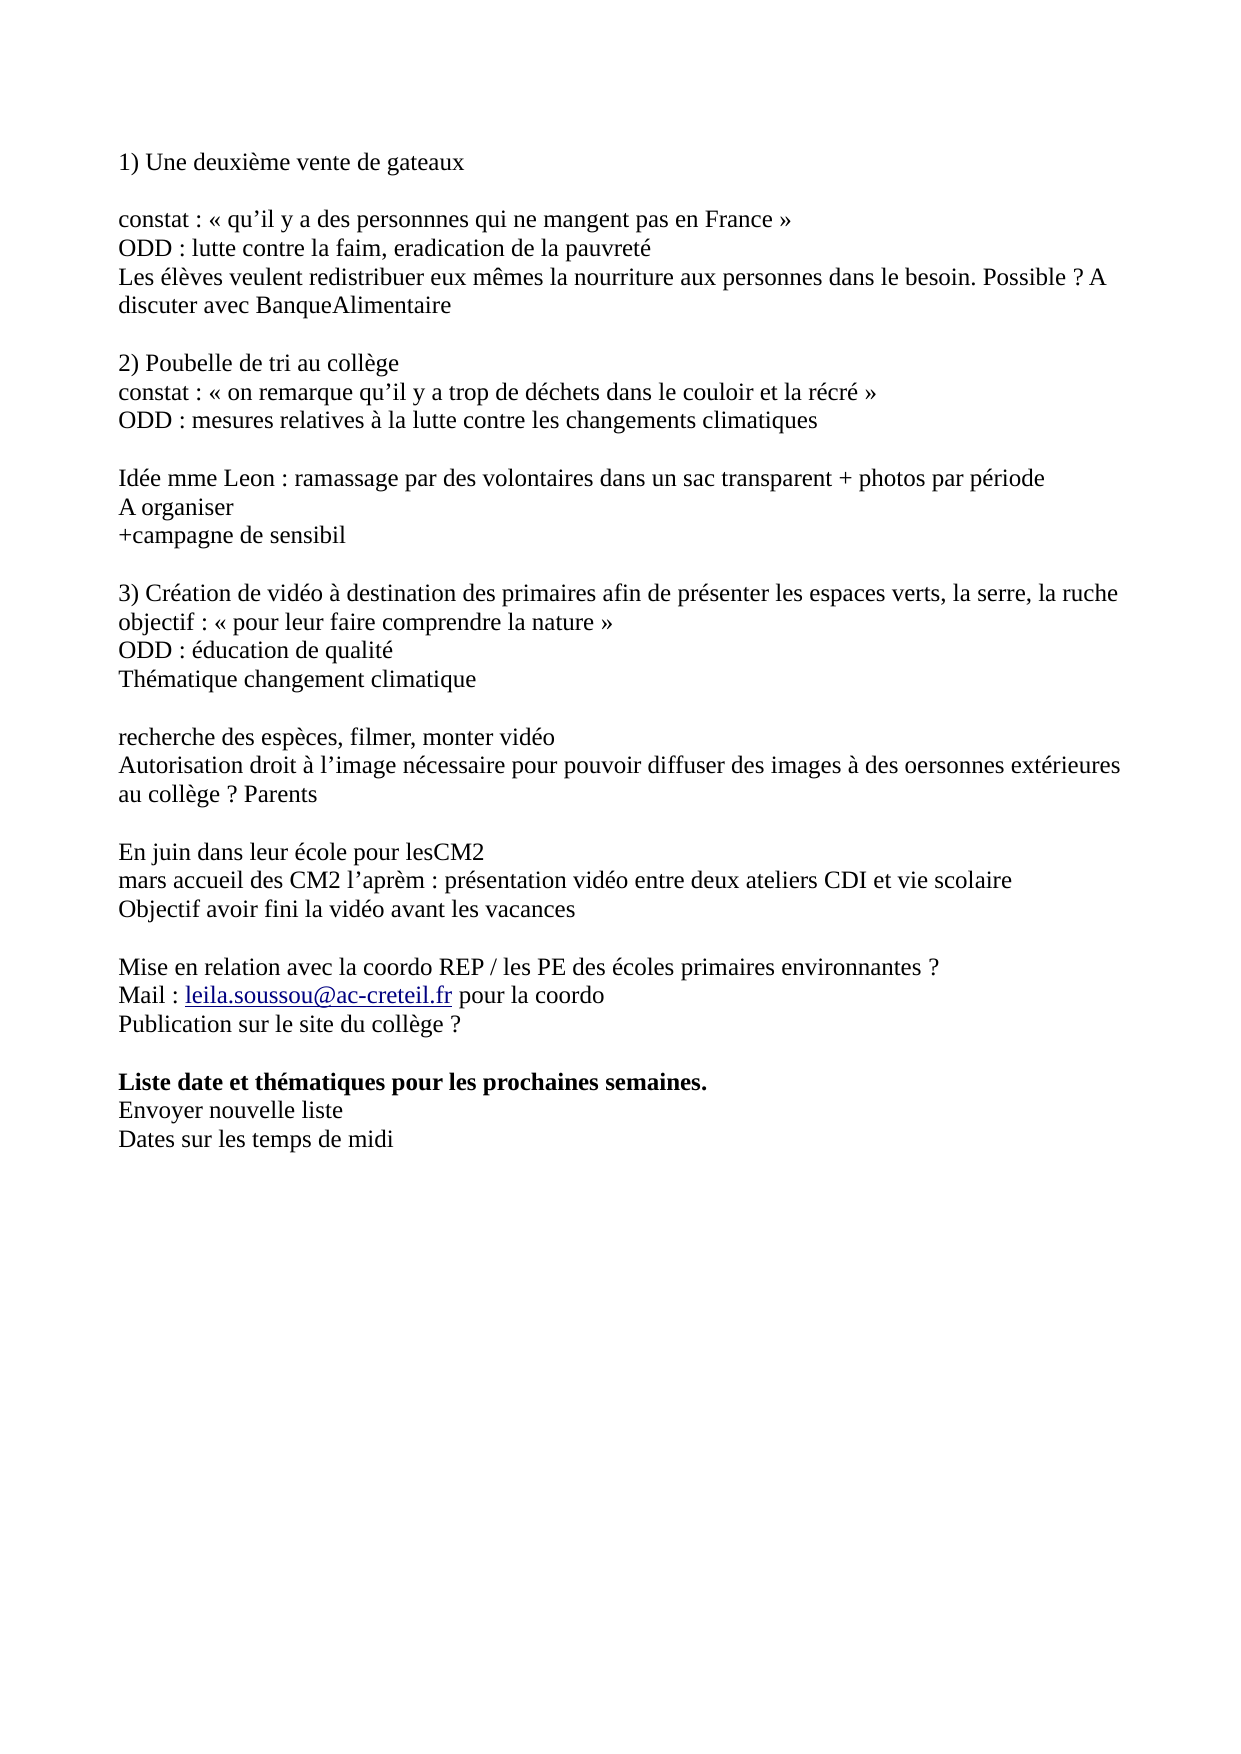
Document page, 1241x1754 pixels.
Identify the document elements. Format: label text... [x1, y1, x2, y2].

text +campagne de sensibil [118, 521, 1122, 549]
text Les élèves veulent redistribuer eux mêmes la nourriture aux personnes dans le besoin. Possible ? A discuter avec BanqueAlimentaire [118, 262, 1122, 319]
text Dates sur les temps de midi [118, 1124, 1122, 1153]
text ODD : éducation de qualité [118, 636, 1122, 664]
text recherche des espèces, filmer, monter vidéo [118, 722, 1122, 751]
text ODD : lutte contre la faim, eradication de la pauvreté [118, 233, 1122, 262]
text objectif : « pour leur faire comprendre la nature » [118, 607, 1122, 636]
text 1) Une deuxième vente de gateaux [118, 147, 1122, 176]
text constat : « on remarque qu’il y a trop de déchets dans le couloir et la récré » [118, 377, 1122, 406]
text Autorisation droit à l’image nécessaire pour pouvoir diffuser des images à des oersonnes extérieures au collège ? Parents [118, 751, 1122, 808]
text 2) Poubelle de tri au collège [118, 348, 1122, 377]
text A organiser [118, 492, 1122, 521]
text ODD : mesures relatives à la lutte contre les changements climatiques [118, 406, 1122, 434]
text Thématique changement climatique [118, 664, 1122, 693]
text 3) Création de vidéo à destination des primaires afin de présenter les espaces verts, la serre, la ruche [118, 578, 1122, 607]
text Mail : leila.soussou@ac-creteil.fr pour la coordo [118, 981, 1122, 1009]
text Idée mme Leon : ramassage par des volontaires dans un sac transparent + photos par période [118, 463, 1122, 492]
text mars accueil des CM2 l’aprèm : présentation vidéo entre deux ateliers CDI et vie scolaire [118, 866, 1122, 894]
text En juin dans leur école pour lesCM2 [118, 837, 1122, 866]
text Envoyer nouvelle liste [118, 1096, 1122, 1124]
text Mise en relation avec la coordo REP / les PE des écoles primaires environnantes ? [118, 952, 1122, 981]
text Publication sur le site du collège ? [118, 1009, 1122, 1038]
text Liste date et thématiques pour les prochaines semaines. [118, 1067, 1122, 1096]
text Objectif avoir fini la vidéo avant les vacances [118, 894, 1122, 923]
text constat : « qu’il y a des personnnes qui ne mangent pas en France » [118, 204, 1122, 233]
